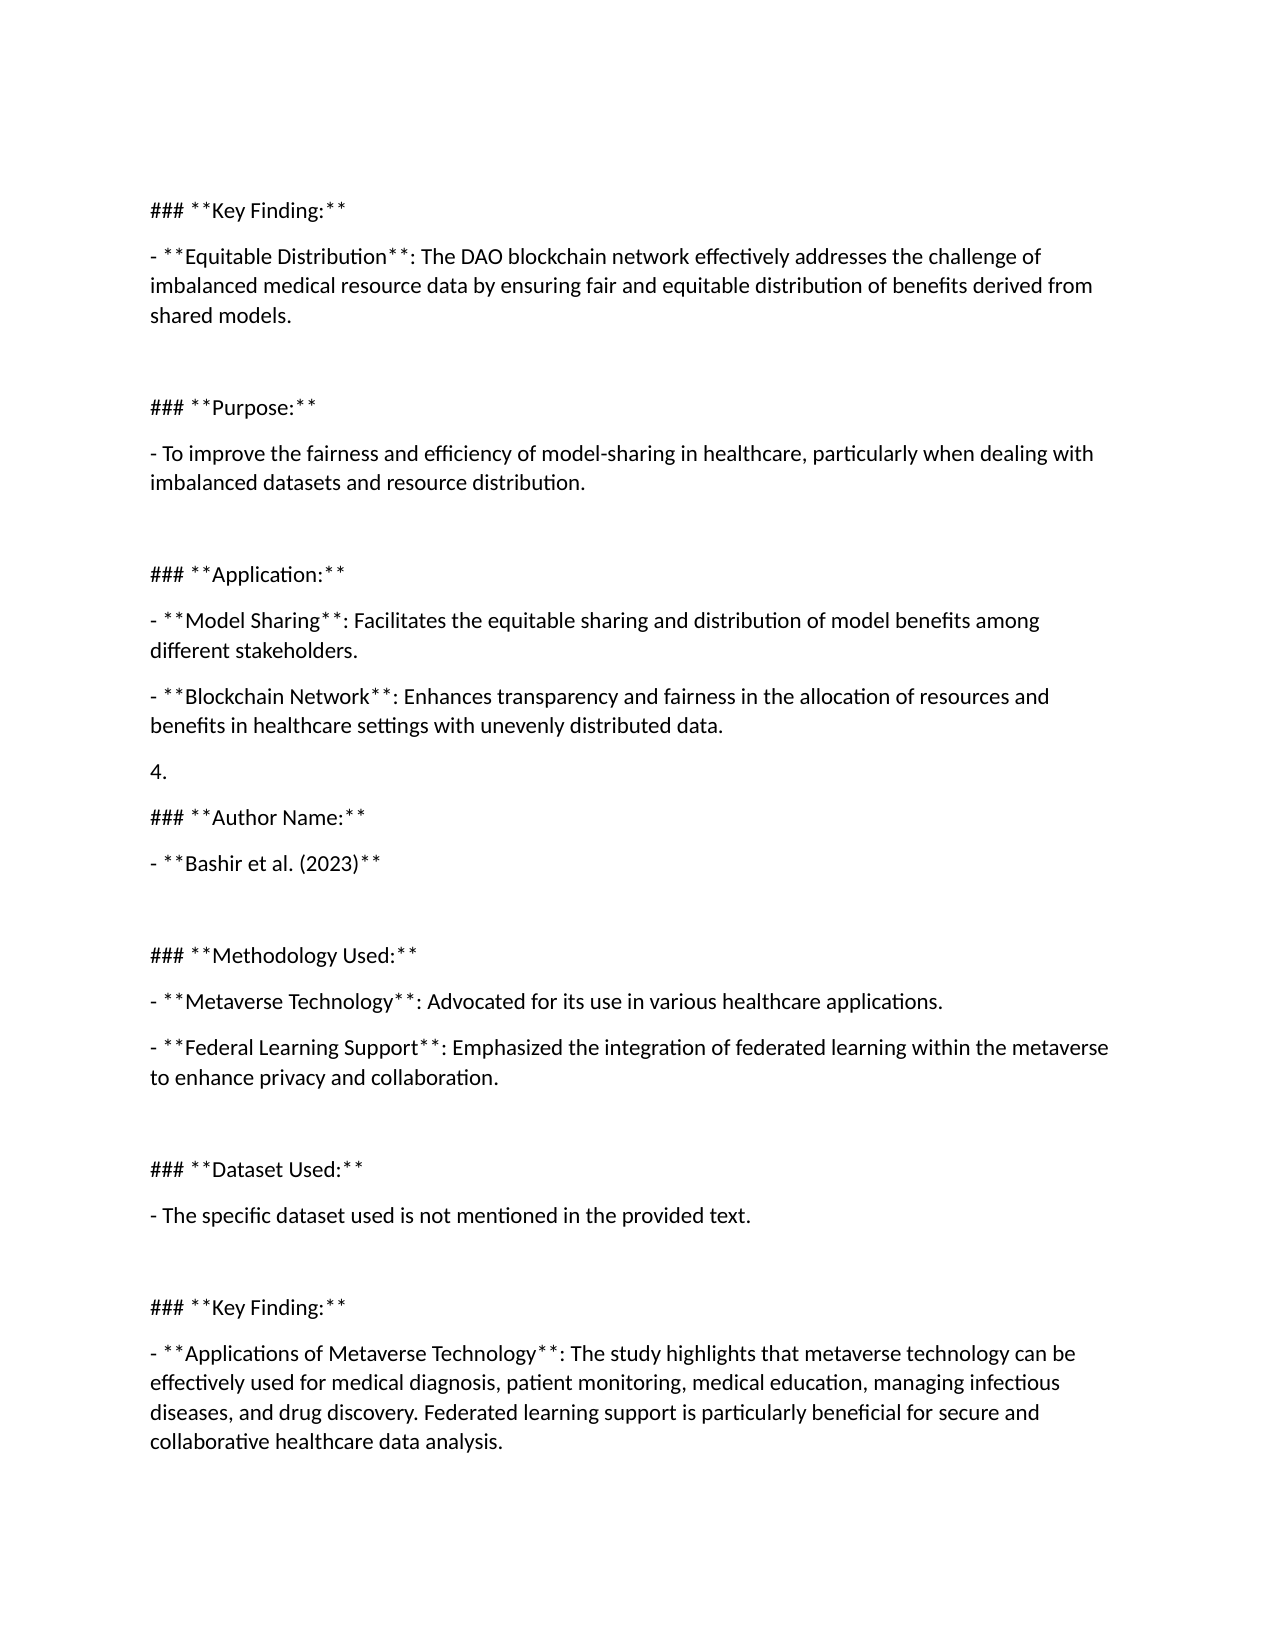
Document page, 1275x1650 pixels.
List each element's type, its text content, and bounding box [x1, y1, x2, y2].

text ### **Methodology Used:** [150, 941, 1125, 969]
text - **Federal Learning Support**: Emphasized the integration of federated learning within the metaverse to enhance privacy and collaboration. [150, 1033, 1125, 1091]
text - The specific dataset used is not mentioned in the provided text. [150, 1201, 1125, 1229]
text ### **Key Finding:** [150, 1293, 1125, 1321]
text 4. [150, 757, 1125, 785]
text - **Blockchain Network**: Enhances transparency and fairness in the allocation of resources and benefits in healthcare settings with unevenly distributed data. [150, 682, 1125, 739]
text ### **Author Name:** [150, 803, 1125, 831]
text ### **Purpose:** [150, 393, 1125, 421]
text - To improve the fairness and efficiency of model-sharing in healthcare, particularly when dealing with imbalanced datasets and resource distribution. [150, 439, 1125, 496]
text - **Metaverse Technology**: Advocated for its use in various healthcare applications. [150, 987, 1125, 1016]
text ### **Key Finding:** [150, 196, 1125, 224]
text - **Applications of Metaverse Technology**: The study highlights that metaverse technology can be effectively used for medical diagnosis, patient monitoring, medical education, managing infectious diseases, and drug discovery. Federated learning support is particularly beneficial for secure and collaborative healthcare data analysis. [150, 1339, 1125, 1455]
text - **Bashir et al. (2023)** [150, 849, 1125, 877]
text - **Model Sharing**: Facilitates the equitable sharing and distribution of model benefits among different stakeholders. [150, 606, 1125, 664]
text - **Equitable Distribution**: The DAO blockchain network effectively addresses the challenge of imbalanced medical resource data by ensuring fair and equitable distribution of benefits derived from shared models. [150, 242, 1125, 329]
text ### **Application:** [150, 560, 1125, 588]
text ### **Dataset Used:** [150, 1155, 1125, 1183]
